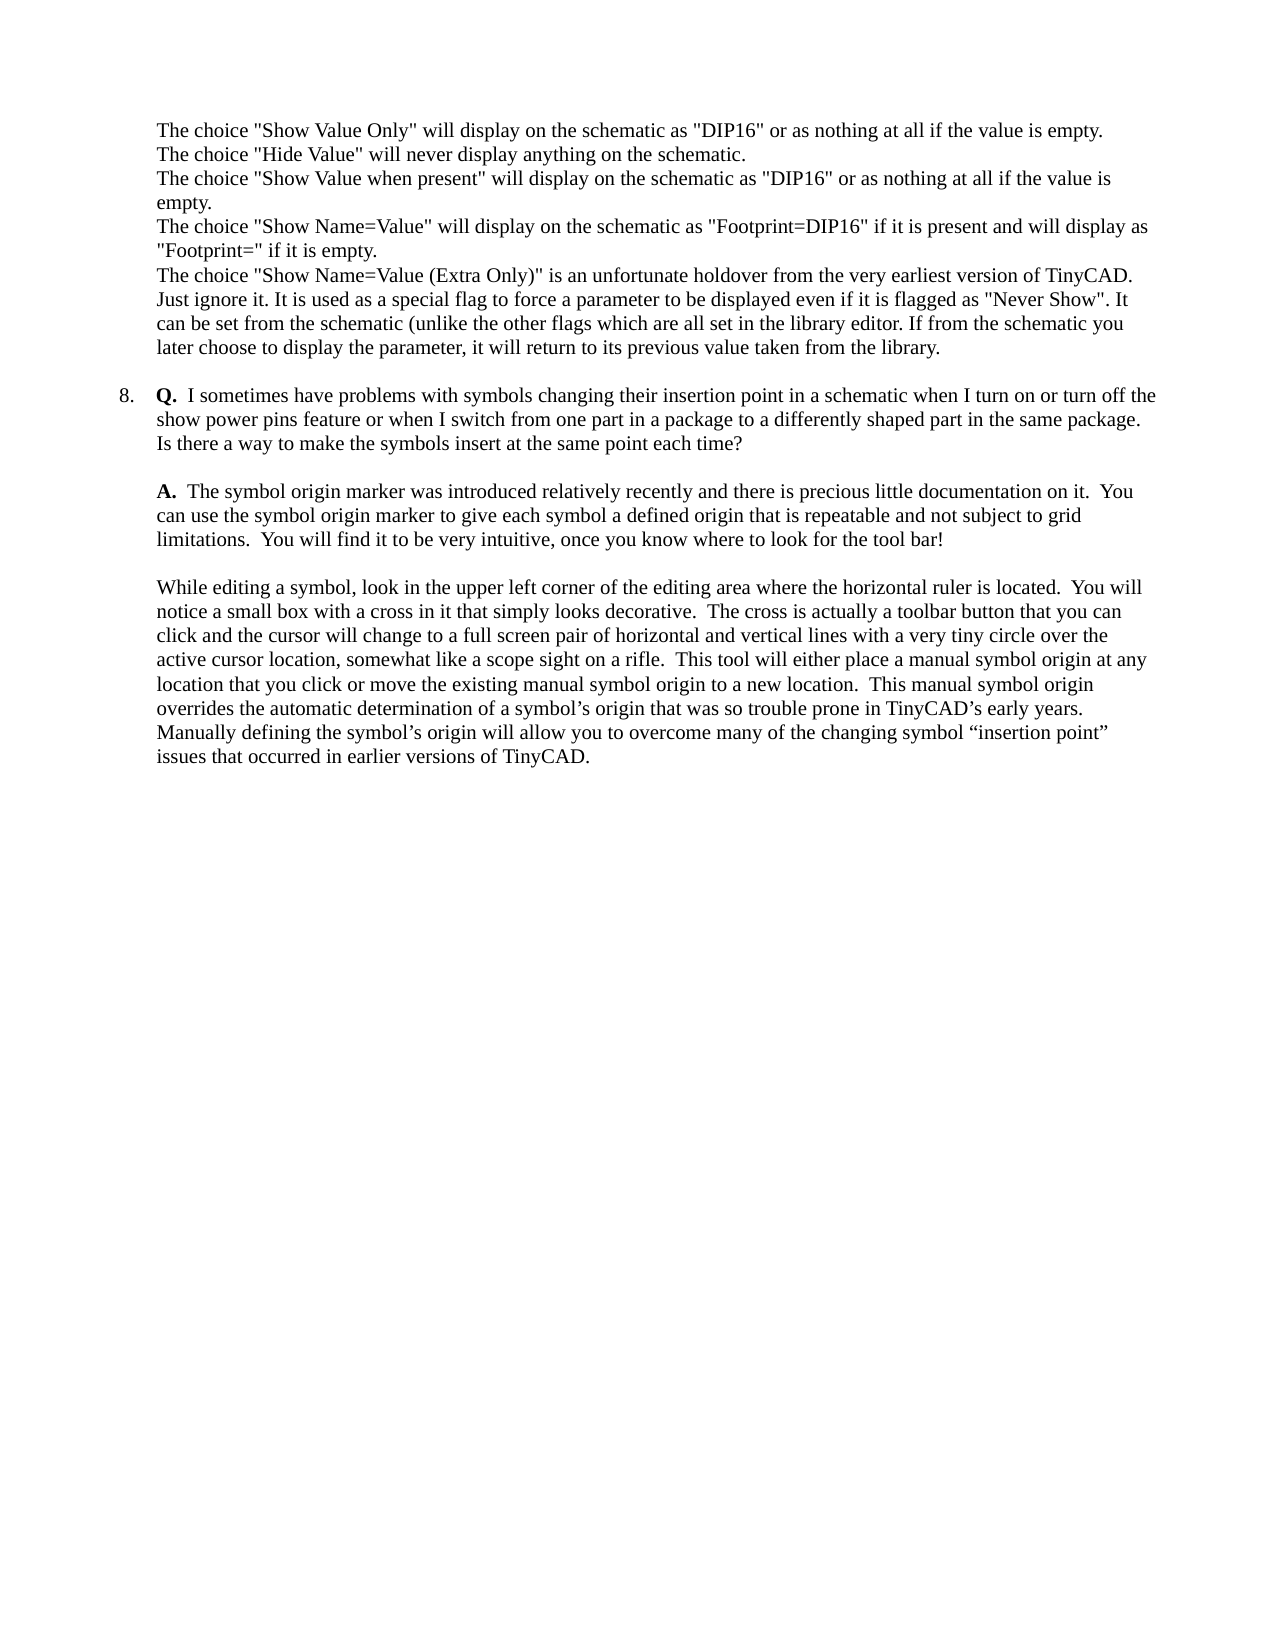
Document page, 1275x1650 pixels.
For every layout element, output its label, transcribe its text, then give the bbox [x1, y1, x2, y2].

list Q. I sometimes have problems with symbols changing their insertion point in a schematic when I turn on or turn off the show power pins feature or when I switch from one part in a package to a differently shaped part in the same package. Is there a way to make the symbols insert at the same point each time? A. The symbol origin marker was introduced relatively recently and there is precious little documentation on it. You can use the symbol origin marker to give each symbol a defined origin that is repeatable and not subject to grid limitations. You will find it to be very intuitive, once you know where to look for the tool bar! While editing a symbol, look in the upper left corner of the editing area where the horizontal ruler is located. You will notice a small box with a cross in it that simply looks decorative. The cross is actually a toolbar button that you can click and the cursor will change to a full screen pair of horizontal and vertical lines with a very tiny circle over the active cursor location, somewhat like a scope sight on a rifle. This tool will either place a manual symbol origin at any location that you click or move the existing manual symbol origin to a new location. This manual symbol origin overrides the automatic determination of a symbol’s origin that was so trouble prone in TinyCAD’s early years. Manually defining the symbol’s origin will allow you to overcome many of the changing symbol “insertion point” issues that occurred in earlier versions of TinyCAD. [119, 383, 1157, 768]
list The choice "Show Value Only" will display on the schematic as "DIP16" or as nothing at all if the value is empty. The choice "Hide Value" will never display anything on the schematic. The choice "Show Value when present" will display on the schematic as "DIP16" or as nothing at all if the value is empty. The choice "Show Name=Value" will display on the schematic as "Footprint=DIP16" if it is present and will display as "Footprint=" if it is empty. The choice "Show Name=Value (Extra Only)" is an unfortunate holdover from the very earliest version of TinyCAD. Just ignore it. It is used as a special flag to force a parameter to be displayed even if it is flagged as "Never Show". It can be set from the schematic (unlike the other flags which are all set in the library editor. If from the schematic you later choose to display the parameter, it will return to its previous value taken from the library. [119, 118, 1157, 359]
